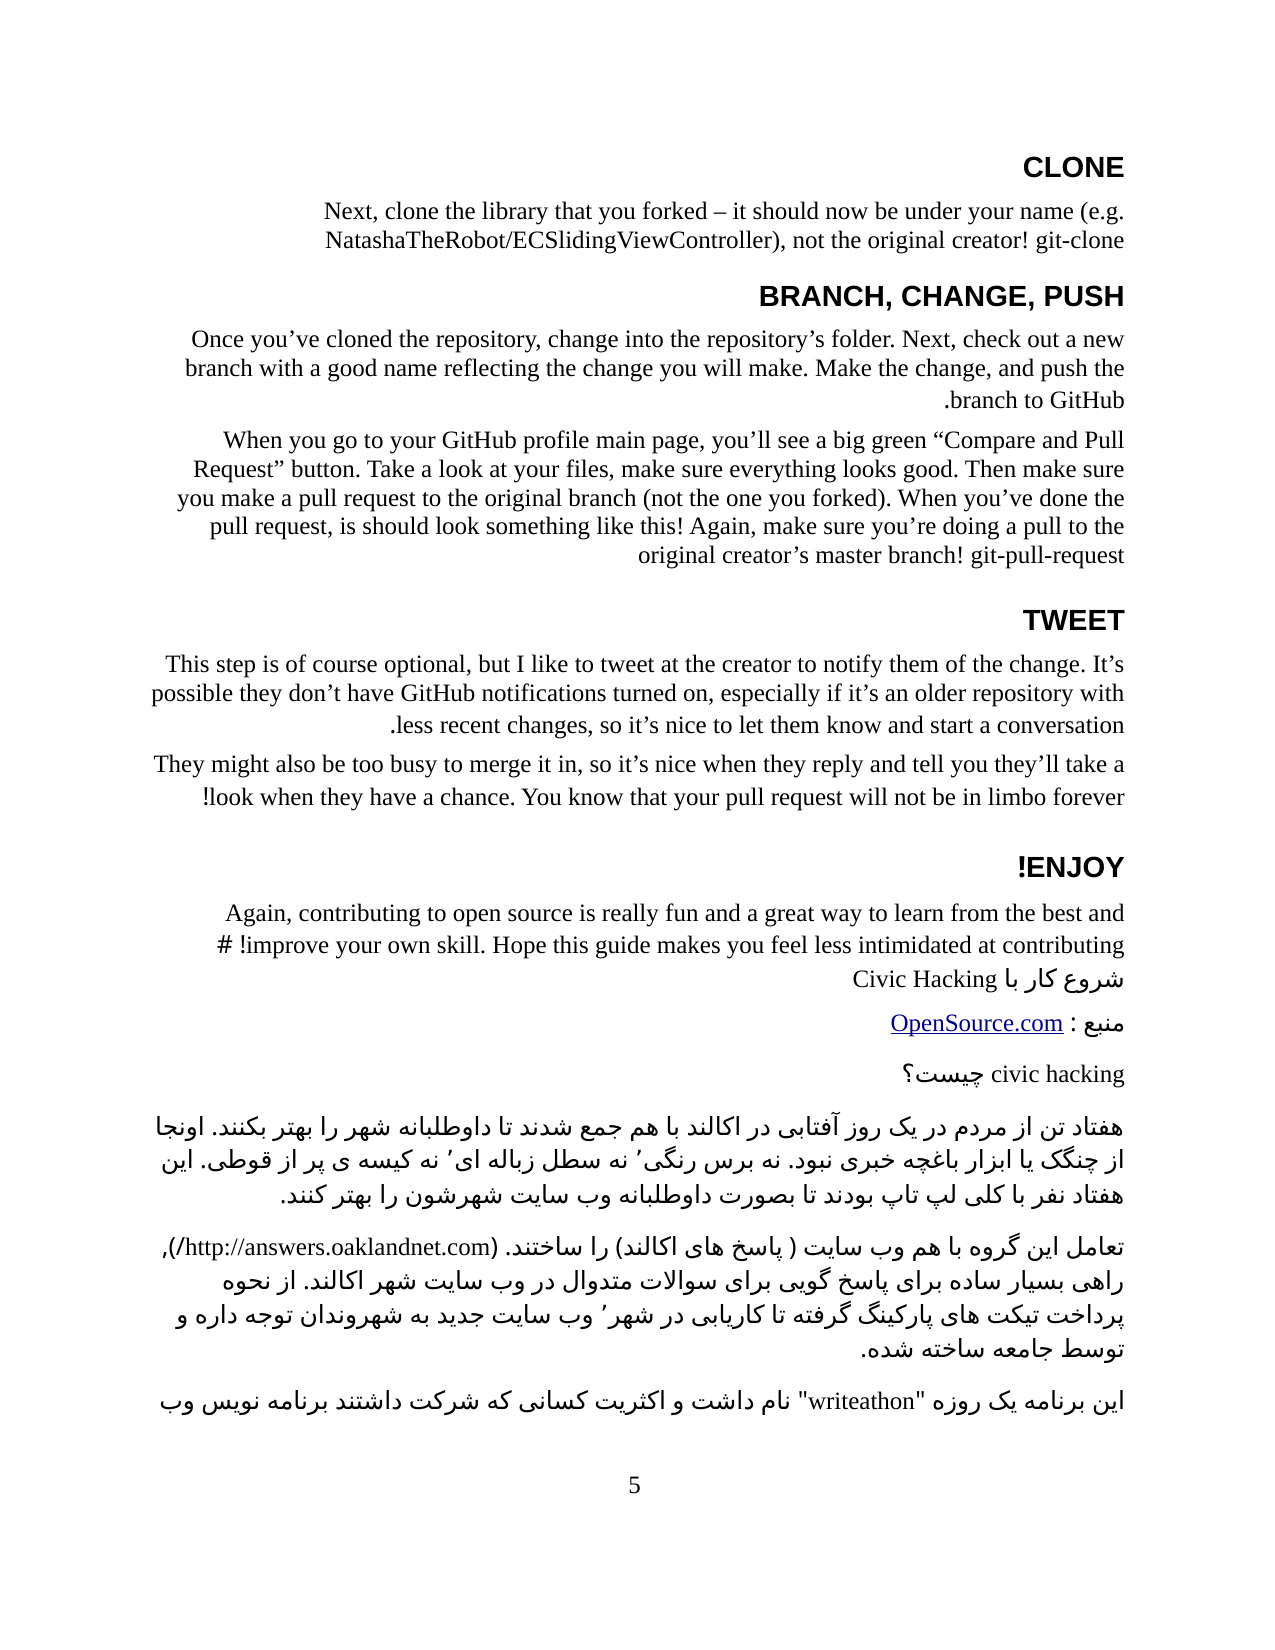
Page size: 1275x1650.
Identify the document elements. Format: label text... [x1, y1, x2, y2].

text This step is of course optional, but I like to tweet at the creator to notify them of the change. It’s possible they don’t have GitHub notifications turned on, especially if it’s an older repository with less recent changes, so it’s nice to let them know and start a conversation. [150, 649, 1125, 740]
text تعامل این گروه با هم وب سایت ( پاسخ های اکالند) را ساختند. (http://answers.oaklandnet.com/), راهی بسیار ساده برای پاسخ گویی برای سوالات متدوال در وب سایت شهر اکالند. از نحوه پرداخت تیکت های پارکینگ گرفته تا کاریابی در شهر٬‌ وب سایت جدید به شهروندان توجه داره و توسط جامعه ساخته شده. [150, 1228, 1125, 1364]
subtitle CLONE [150, 150, 1125, 183]
text این برنامه یک روزه "writeathon" نام داشت و اکثریت کسانی که شرکت داشتند برنامه نویس وب نبودند ولی کسانی بودند که آمده بودند به سوالات شهروندان اکالند پاسخ بدند. قطعا تکنولوژی هم اونجا بود٬ راه اندازی یک سرور و انشعاب کدهای متن باز به وب سایت. این برنامه نویسان وب٬ پاسخ دهندنگان و کارکنان شهر هر کدام بخشی از رشد یک حرکت civic hacking بودند. [150, 1382, 1125, 1416]
text When you go to your GitHub profile main page, you’ll see a big green “Compare and Pull Request” button. Take a look at your files, make sure everything looks good. Then make sure you make a pull request to the original branch (not the one you forked). When you’ve done the pull request, is should look something like this! Again, make sure you’re doing a pull to the original creator’s master branch! git-pull-request [150, 425, 1125, 569]
text هفتاد تن از مردم در یک روز آفتابی در اکالند با هم جمع شدند تا داوطلبانه شهر را بهتر بکنند. اونجا از چنگک یا ابزار باغچه خبری نبود. نه برس رنگی٬ نه سطل زباله ای٬ نه کیسه ی پر از قوطی. این هفتاد نفر با کلی لپ تاپ بودند تا بصورت داوطلبانه وب سایت شهرشون را بهتر کنند. [150, 1108, 1125, 1210]
subtitle ENJOY! [150, 846, 1125, 886]
text Next, clone the library that you forked – it should now be under your name (e.g. NatashaTheRobot/ECSlidingViewController), not the original creator! git-clone [150, 196, 1125, 253]
text منبع : OpenSource.com [150, 1004, 1125, 1038]
text Once you’ve cloned the repository, change into the repository’s folder. Next, check out a new branch with a good name reflecting the change you will make. Make the change, and push the branch to GitHub. [150, 324, 1125, 416]
text civic hacking چیست؟ [150, 1056, 1125, 1090]
text They might also be too busy to merge it in, so it’s nice when they reply and tell you they’ll take a look when they have a chance. You know that your pull request will not be in limbo forever! [150, 749, 1125, 812]
subtitle TWEET [150, 603, 1125, 636]
text Again, contributing to open source is really fun and a great way to learn from the best and improve your own skill. Hope this guide makes you feel less intimidated at contributing! # شروع کار با Civic Hacking [150, 898, 1125, 995]
subtitle BRANCH, CHANGE, PUSH [150, 278, 1125, 312]
